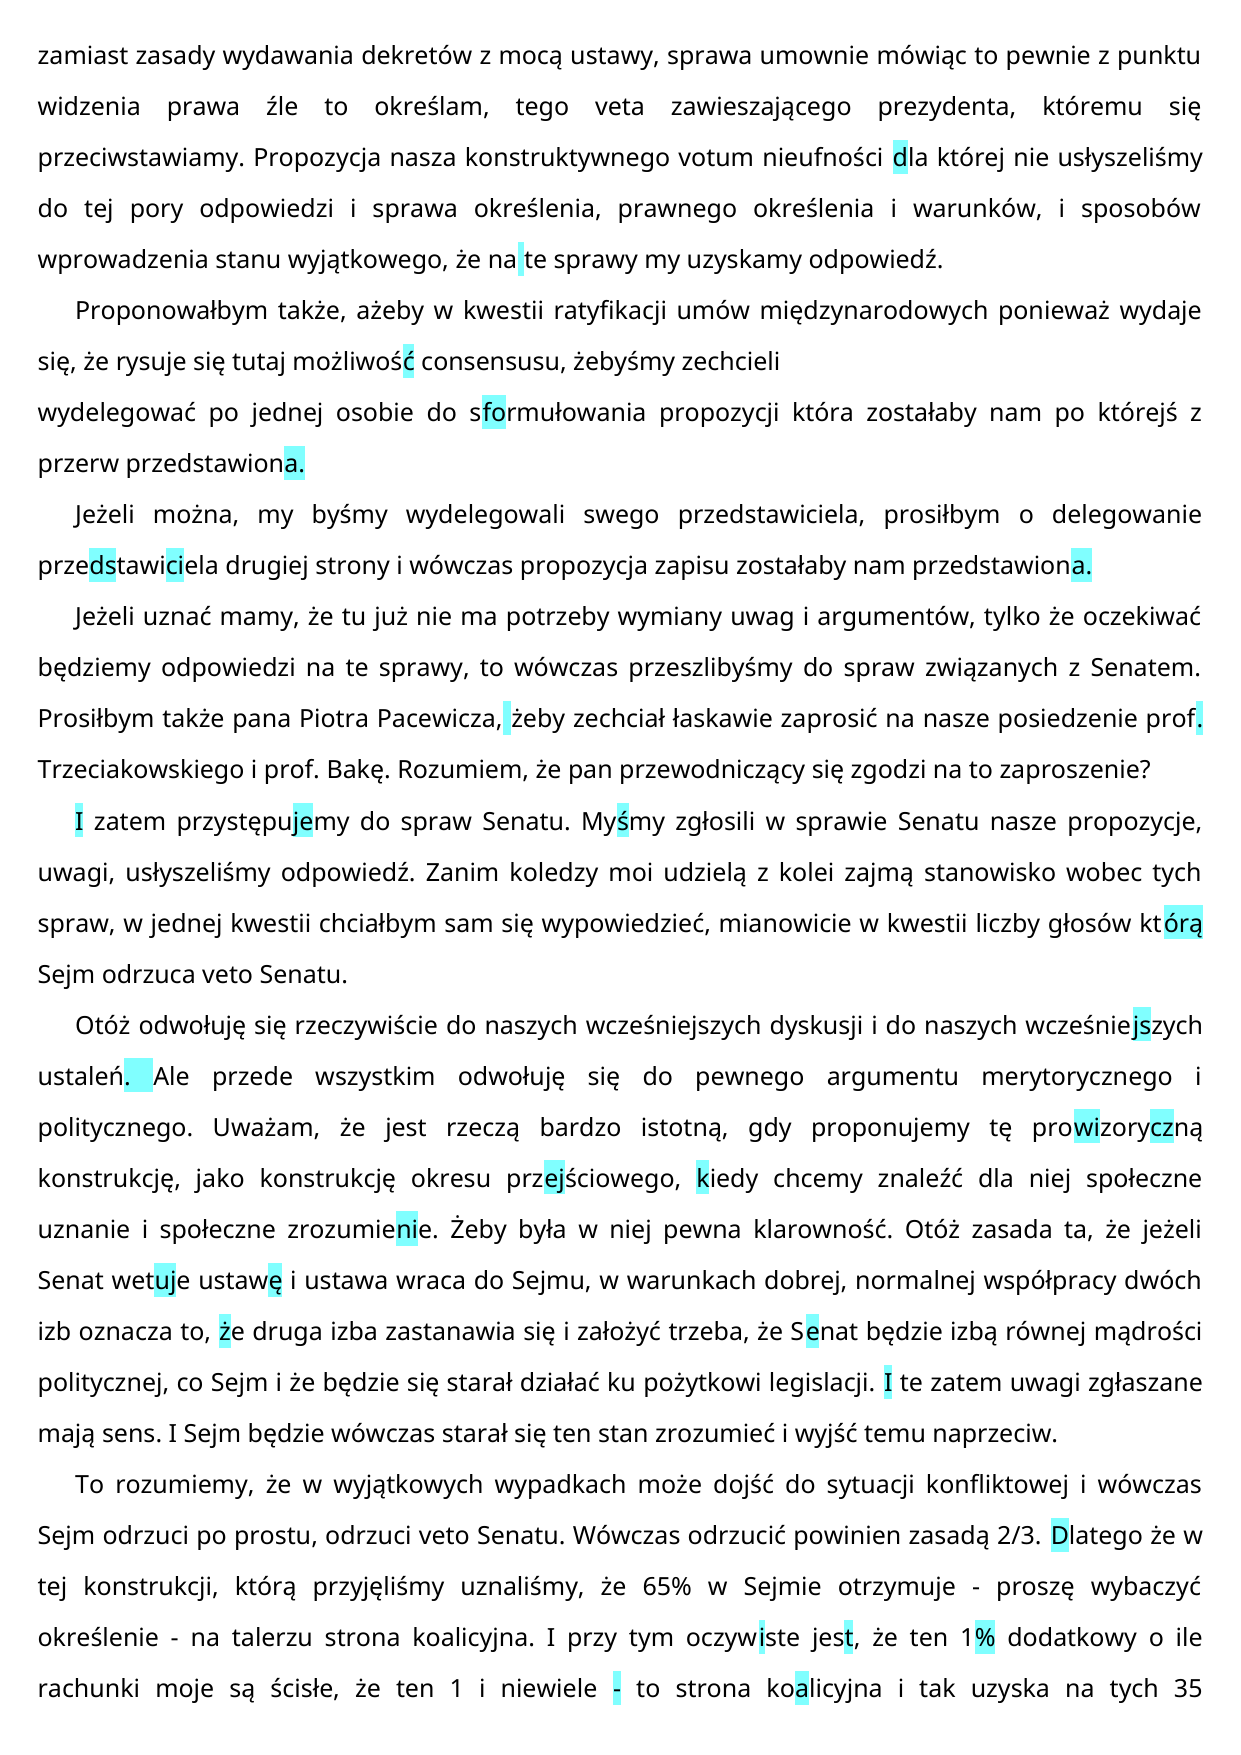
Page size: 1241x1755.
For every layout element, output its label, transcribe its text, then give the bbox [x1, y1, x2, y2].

text I zatem przystępujemy do spraw Senatu. Myśmy zgłosili w sprawie Senatu nasze propozycje, uwagi, usłyszeliśmy odpowiedź. Zanim koledzy moi udzielą z kolei zajmą stanowisko wobec tych spraw, w jednej kwestii chciałbym sam się wypowiedzieć, mianowicie w kwestii liczby głosów którą Sejm odrzuca veto Senatu. [37, 803, 1203, 990]
text Otóż odwołuję się rzeczywiście do naszych wcześniejszych dyskusji i do naszych wcześniejszych ustaleń. Ale przede wszystkim odwołuję się do pewnego argumentu merytorycznego i politycznego. Uważam, że jest rzeczą bardzo istotną, gdy proponujemy tę prowizoryczną konstrukcję, jako konstrukcję okresu przejściowego, kiedy chcemy znaleźć dla niej społeczne uznanie i społeczne zrozumienie. Żeby była w niej pewna klarowność. Otóż zasada ta, że jeżeli Senat wetuje ustawę i ustawa wraca do Sejmu, w warunkach dobrej, normalnej współpracy dwóch izb oznacza to, że druga izba zastanawia się i założyć trzeba, że Senat będzie izbą równej mądrości politycznej, co Sejm i że będzie się starał działać ku pożytkowi legislacji. I te zatem uwagi zgłaszane mają sens. I Sejm będzie wówczas starał się ten stan zrozumieć i wyjść temu naprzeciw. [37, 1007, 1203, 1450]
text wydelegować po jednej osobie do sformułowania propozycji która zostałaby nam po którejś z przerw przedstawiona. [37, 395, 1203, 480]
text Jeżeli można, my byśmy wydelegowali swego przedstawiciela, prosiłbym o delegowanie przedstawiciela drugiej strony i wówczas propozycja zapisu zostałaby nam przedstawiona. [37, 497, 1203, 582]
text zamiast zasady wydawania dekretów z mocą ustawy, sprawa umownie mówiąc to pewnie z punktu widzenia prawa źle to określam, tego veta zawieszającego prezydenta, któremu się przeciwstawiamy. Propozycja nasza konstruktywnego votum nieufności dla której nie usłyszeliśmy do tej pory odpowiedzi i sprawa określenia, prawnego określenia i warunków, i sposobów wprowadzenia stanu wyjątkowego, że na te sprawy my uzyskamy odpowiedź. [37, 37, 1203, 276]
text To rozumiemy, że w wyjątkowych wypadkach może dojść do sytuacji konfliktowej i wówczas Sejm odrzuci po prostu, odrzuci veto Senatu. Wówczas odrzucić powinien zasadą 2/3. Dlatego że w tej konstrukcji, którą przyjęliśmy uznaliśmy, że 65% w Sejmie otrzymuje - proszę wybaczyć określenie - na talerzu strona koalicyjna. I przy tym oczywiste jest, że ten 1% dodatkowy o ile rachunki moje są ścisłe, że ten 1 i niewiele - to strona koalicyjna i tak uzyska na tych 35 [37, 1467, 1203, 1705]
text Jeżeli uznać mamy, że tu już nie ma potrzeby wymiany uwag i argumentów, tylko że oczekiwać będziemy odpowiedzi na te sprawy, to wówczas przeszlibyśmy do spraw związanych z Senatem. Prosiłbym także pana Piotra Pacewicza, żeby zechciał łaskawie zaprosić na nasze posiedzenie prof. Trzeciakowskiego i prof. Bakę. Rozumiem, że pan przewodniczący się zgodzi na to zaproszenie? [37, 599, 1203, 786]
text Proponowałbym także, ażeby w kwestii ratyfikacji umów międzynarodowych ponieważ wydaje się, że rysuje się tutaj możliwość consensusu, żebyśmy zechcieli [37, 293, 1203, 378]
